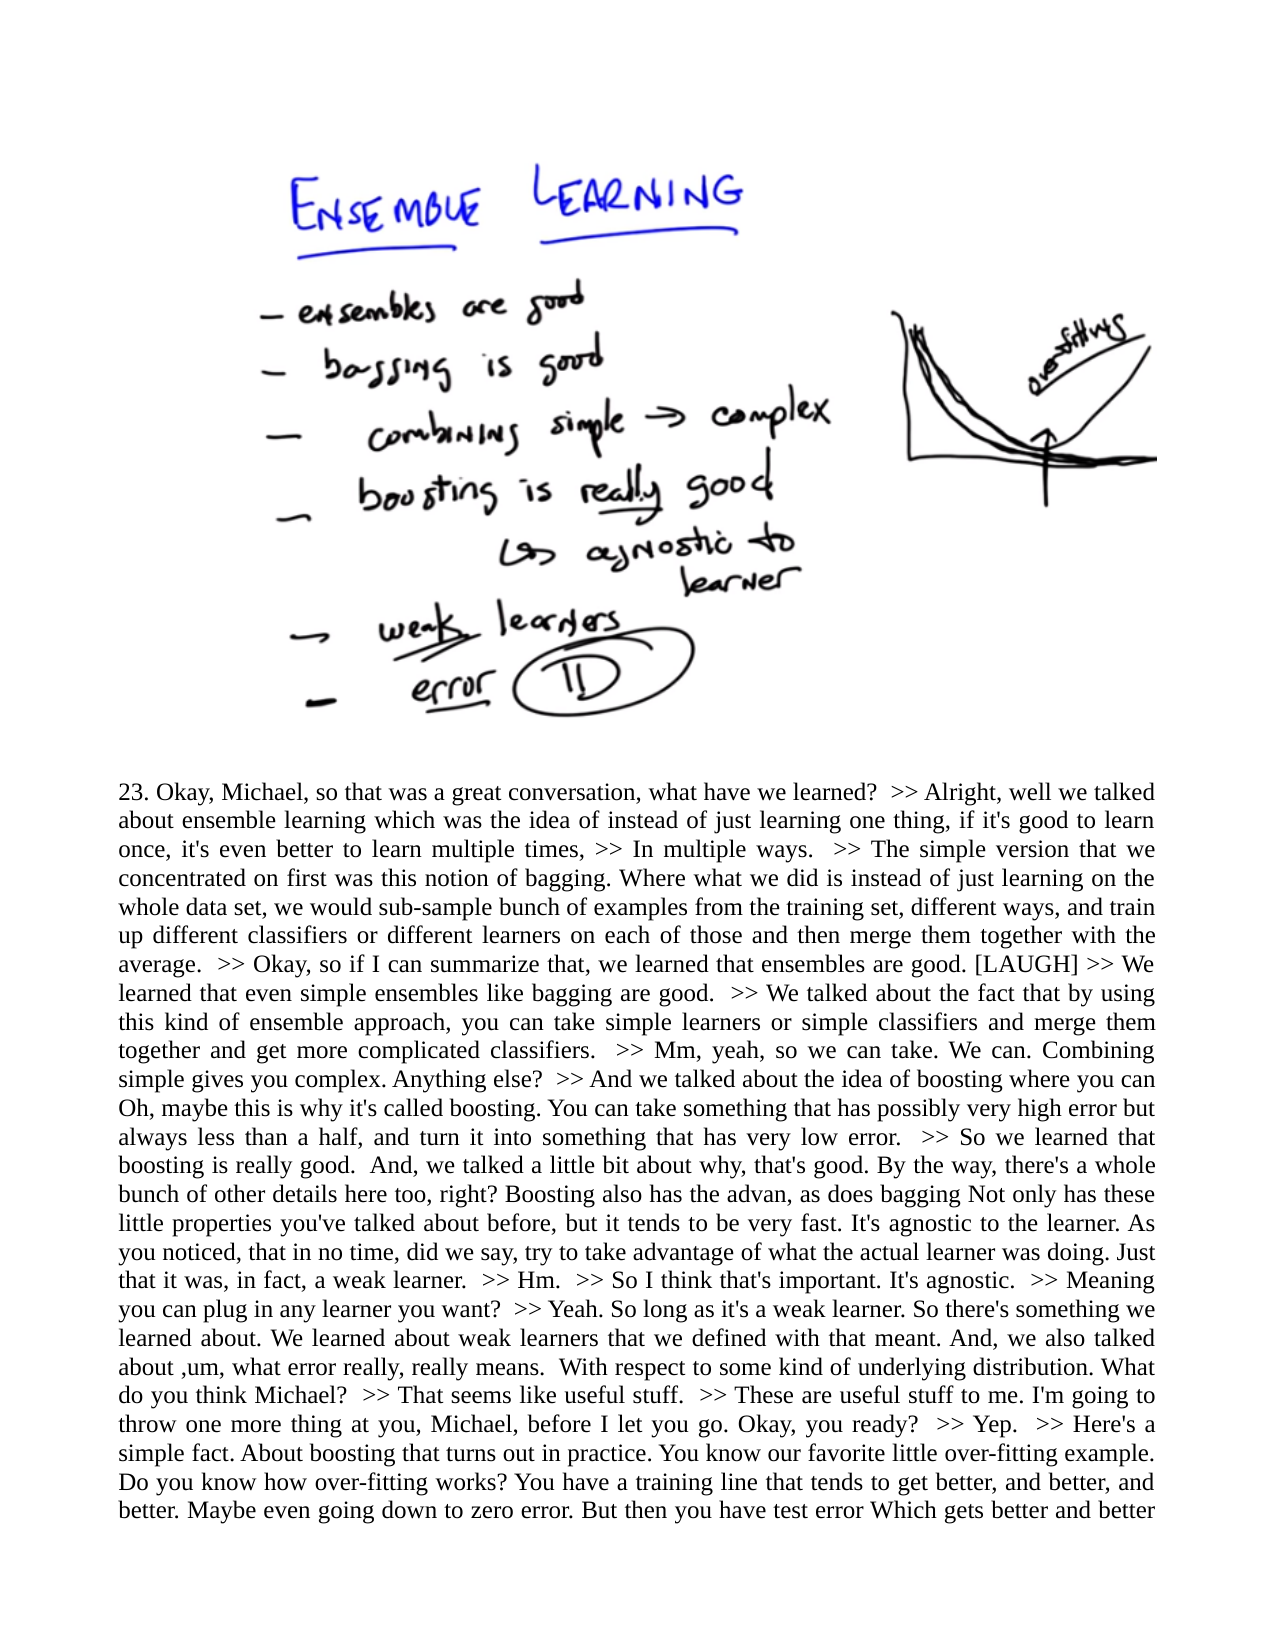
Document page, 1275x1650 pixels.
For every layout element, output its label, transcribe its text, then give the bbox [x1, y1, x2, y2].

text 23. Okay, Michael, so that was a great conversation, what have we learned? >> Alright, well we talked about ensemble learning which was the idea of instead of just learning one thing, if it's good to learn once, it's even better to learn multiple times, >> In multiple ways. >> The simple version that we concentrated on first was this notion of bagging. Where what we did is instead of just learning on the whole data set, we would sub-sample bunch of examples from the training set, different ways, and train up different classifiers or different learners on each of those and then merge them together with the average. >> Okay, so if I can summarize that, we learned that ensembles are good. [LAUGH] >> We learned that even simple ensembles like bagging are good. >> We talked about the fact that by using this kind of ensemble approach, you can take simple learners or simple classifiers and merge them together and get more complicated classifiers. >> Mm, yeah, so we can take. We can. Combining simple gives you complex. Anything else? >> And we talked about the idea of boosting where you can Oh, maybe this is why it's called boosting. You can take something that has possibly very high error but always less than a half, and turn it into something that has very low error. >> So we learned that boosting is really good. And, we talked a little bit about why, that's good. By the way, there's a whole bunch of other details here too, right? Boosting also has the advan, as does bagging Not only has these little properties you've talked about before, but it tends to be very fast. It's agnostic to the learner. As you noticed, that in no time, did we say, try to take advantage of what the actual learner was doing. Just that it was, in fact, a weak learner. >> Hm. >> So I think that's important. It's agnostic. >> Meaning you can plug in any learner you want? >> Yeah. So long as it's a weak learner. So there's something we learned about. We learned about weak learners that we defined with that meant. And, we also talked about ,um, what error really, really means. With respect to some kind of underlying distribution. What do you think Michael? >> That seems like useful stuff. >> These are useful stuff to me. I'm going to throw one more thing at you, Michael, before I let you go. Okay, you ready? >> Yep. >> Here's a simple fact. About boosting that turns out in practice. You know our favorite little over-fitting example. Do you know how over-fitting works? You have a training line that tends to get better, and better, and better. Maybe even going down to zero error. But then you have test error Which gets better and better [118, 777, 1157, 1524]
picture [118, 146, 1157, 720]
